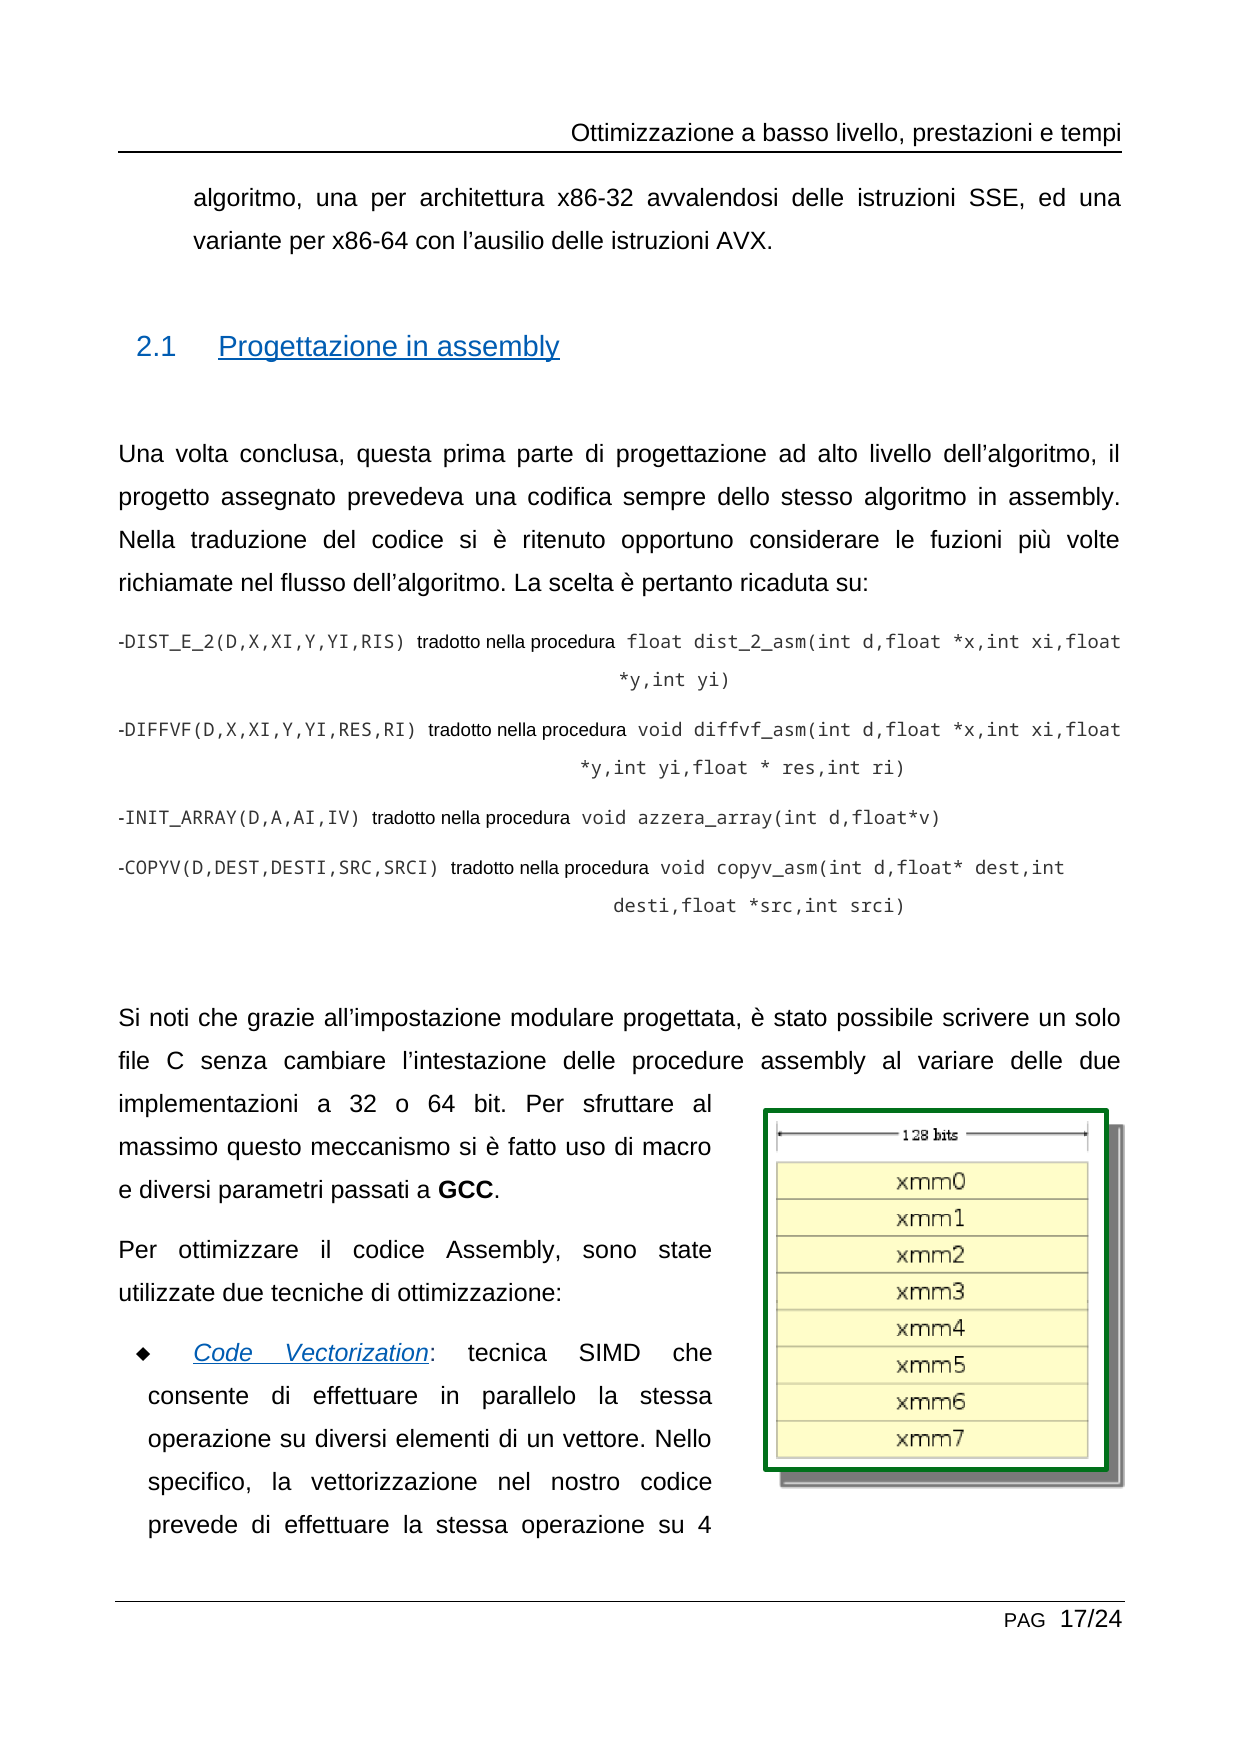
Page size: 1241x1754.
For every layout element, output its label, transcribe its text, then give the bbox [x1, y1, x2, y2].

text -DIFFVF(D,X,XI,Y,YI,RES,RI) tradotto nella procedura void diffvf_asm(int d,float *x,int xi,float *y,int yi,float * res,int ri) [118, 716, 1122, 780]
text -DIST_E_2(D,X,XI,Y,YI,RIS) tradotto nella procedura float dist_2_asm(int d,float *x,int xi,float *y,int yi) [118, 628, 1122, 692]
picture [768, 1113, 1104, 1467]
subtitle Progettazione in assembly [118, 329, 1122, 362]
text Una volta conclusa, questa prima parte di progettazione ad alto livello dell’algoritmo, il progetto assegnato prevedeva una codifica sempre dello stesso algoritmo in assembly. Nella traduzione del codice si è ritenuto opportuno considerare le fuzioni più volte richiamate nel flusso dell’algoritmo. La scelta è pertanto ricaduta su: [118, 439, 1122, 597]
list Code Vectorization: tecnica SIMD che consente di effettuare in parallelo la stessa operazione su diversi elementi di un vettore. Nello specifico, la vettorizzazione nel nostro codice prevede di effettuare la stessa operazione su 4 [136, 1338, 1122, 1539]
text -COPYV(D,DEST,DESTI,SRC,SRCI) tradotto nella procedura void copyv_asm(int d,float* dest,int desti,float *src,int srci) [118, 854, 1122, 918]
text Si noti che grazie all’impostazione modulare progettata, è stato possibile scrivere un solo file C senza cambiare l’intestazione delle procedure assembly al variare delle due implementazioni a 32 o 64 bit. Per sfruttare al massimo questo meccanismo si è fatto uso di macro e diversi parametri passati a GCC. [118, 1003, 1122, 1204]
list algoritmo, una per architettura x86-32 avvalendosi delle istruzioni SSE, ed una variante per x86-64 con l’ausilio delle istruzioni AVX. [156, 183, 1122, 255]
text Per ottimizzare il codice Assembly, sono state utilizzate due tecniche di ottimizzazione: [118, 1235, 763, 1307]
text -INIT_ARRAY(D,A,AI,IV) tradotto nella procedura void azzera_array(int d,float*v) [118, 804, 1122, 830]
